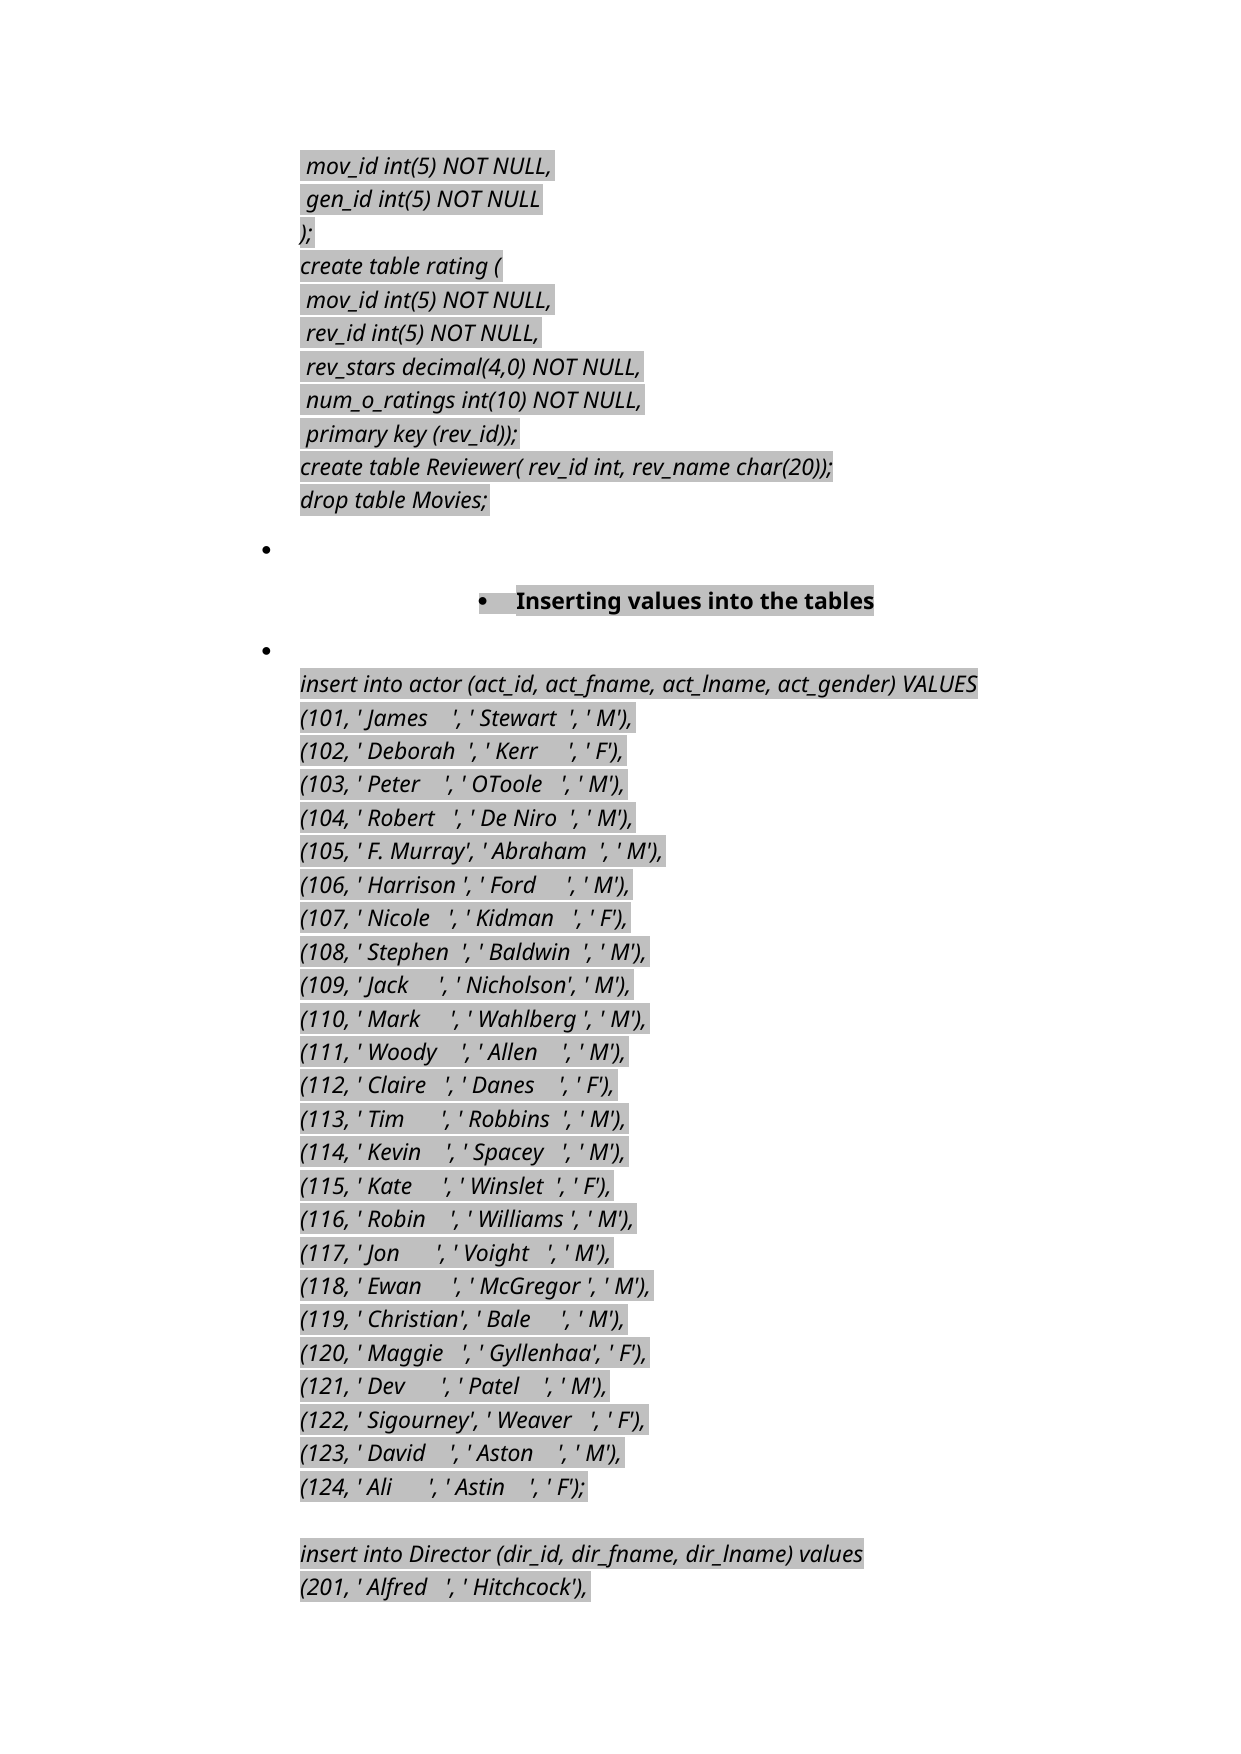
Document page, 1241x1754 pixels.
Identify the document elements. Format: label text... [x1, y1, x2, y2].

list mov_id int(5) NOT NULL, gen_id int(5) NOT NULL ); create table rating ( mov_id int(5) NOT NULL, rev_id int(5) NOT NULL, rev_stars decimal(4,0) NOT NULL, num_o_ratings int(10) NOT NULL, primary key (rev_id)); create table Reviewer( rev_id int, rev_name char(20)); drop table Movies; [262, 150, 1090, 516]
list insert into actor (act_id, act_fname, act_lname, act_gender) VALUES (101, ' James ', ' Stewart ', ' M'), (102, ' Deborah ', ' Kerr ', ' F'), (103, ' Peter ', ' OToole ', ' M'), (104, ' Robert ', ' De Niro ', ' M'), (105, ' F. Murray', ' Abraham ', ' M'), (106, ' Harrison ', ' Ford ', ' M'), (107, ' Nicole ', ' Kidman ', ' F'), (108, ' Stephen ', ' Baldwin ', ' M'), (109, ' Jack ', ' Nicholson', ' M'), (110, ' Mark ', ' Wahlberg ', ' M'), (111, ' Woody ', ' Allen ', ' M'), (112, ' Claire ', ' Danes ', ' F'), (113, ' Tim ', ' Robbins ', ' M'), (114, ' Kevin ', ' Spacey ', ' M'), (115, ' Kate ', ' Winslet ', ' F'), (116, ' Robin ', ' Williams ', ' M'), (117, ' Jon ', ' Voight ', ' M'), (118, ' Ewan ', ' McGregor ', ' M'), (119, ' Christian', ' Bale ', ' M'), (120, ' Maggie ', ' Gyllenhaa', ' F'), (121, ' Dev ', ' Patel ', ' M'), (122, ' Sigourney', ' Weaver ', ' F'), (123, ' David ', ' Aston ', ' M'), (124, ' Ali ', ' Astin ', ' F'); insert into Director (dir_id, dir_fname, dir_lname) values (201, ' Alfred ', ' Hitchcock'), [262, 635, 1090, 1602]
list Inserting values into the tables [262, 584, 1090, 616]
